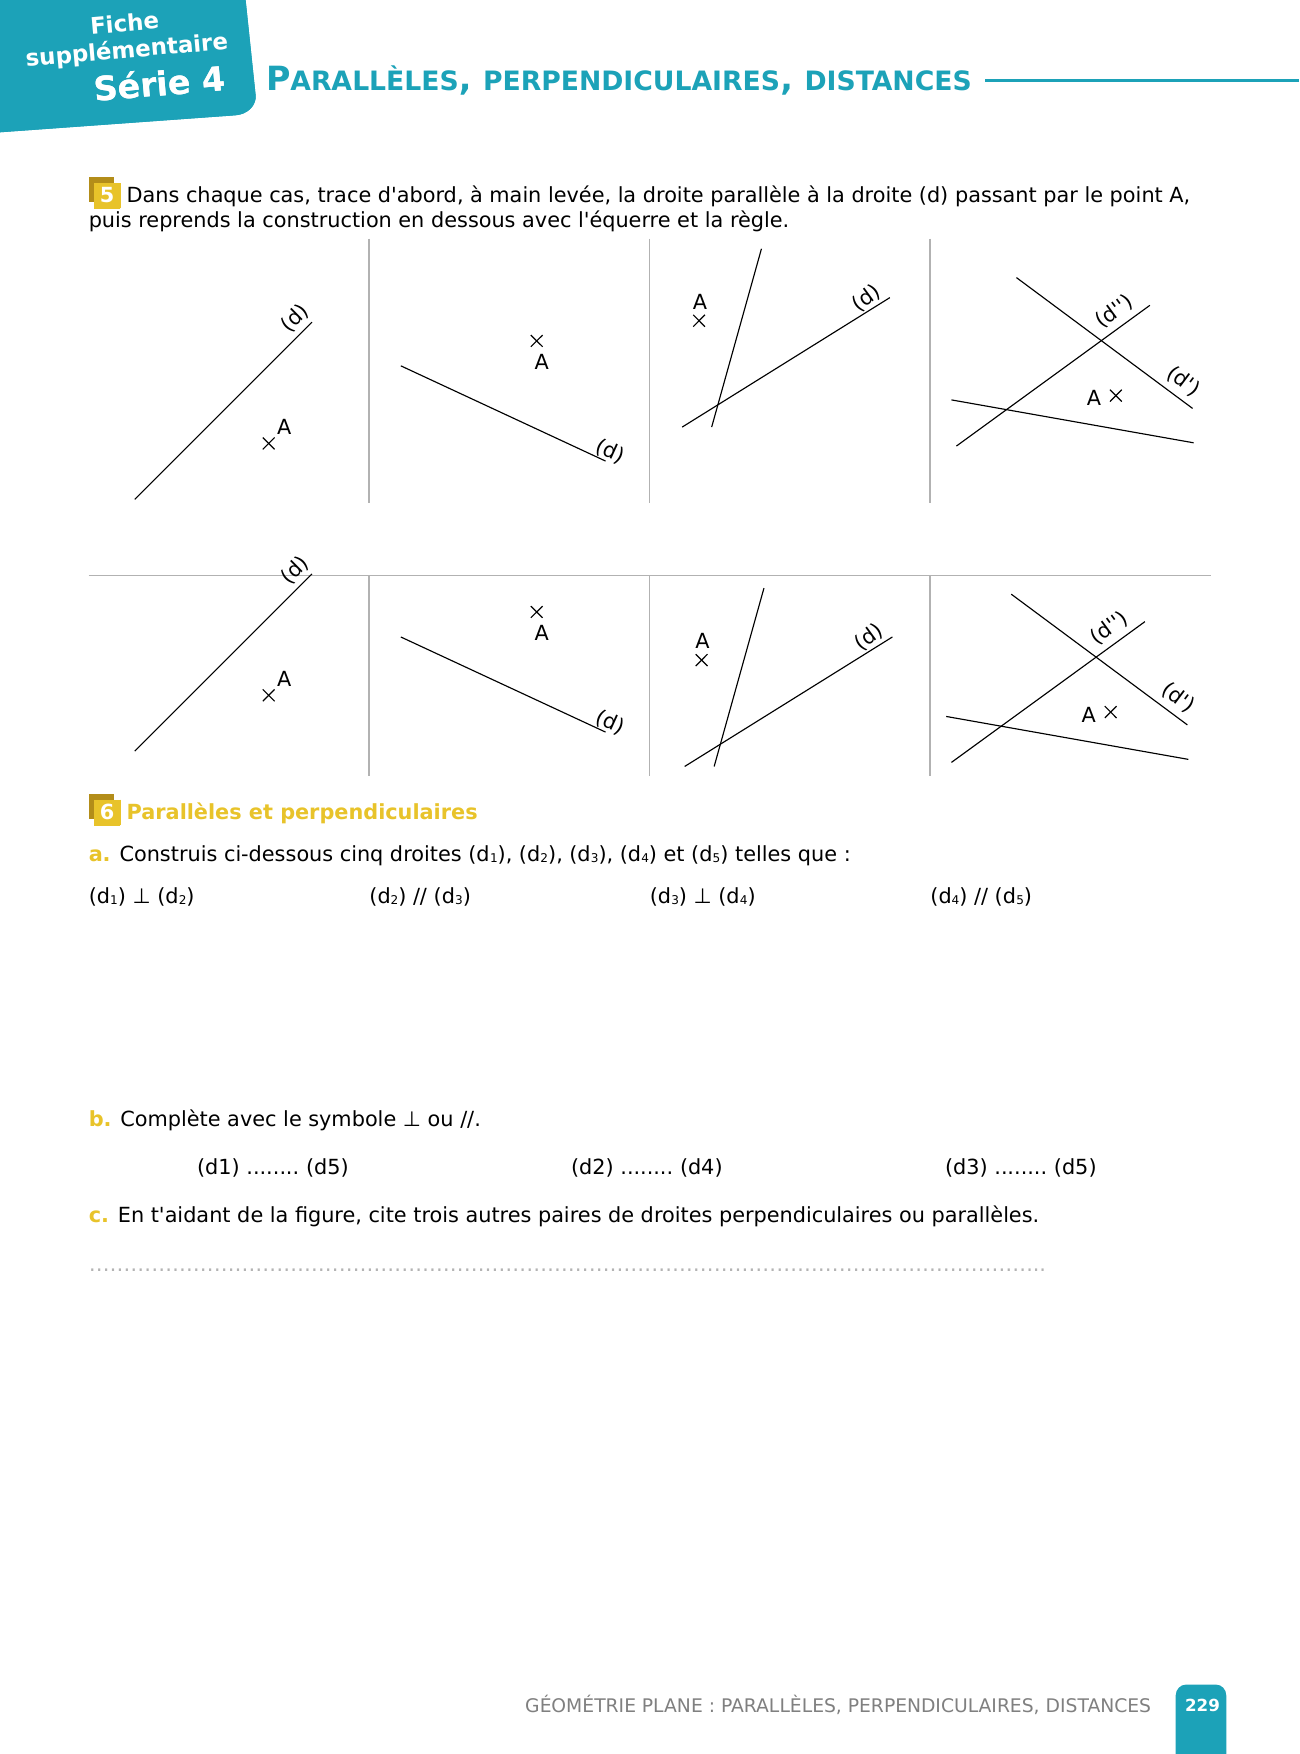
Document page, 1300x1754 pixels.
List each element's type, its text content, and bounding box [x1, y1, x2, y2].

list En t'aidant de la figure, cite trois autres paires de droites perpendiculaires ou parallèles. [88, 1203, 1211, 1227]
table_header [931, 576, 1211, 776]
subtitle (d1) ⊥ (d2) [88, 884, 363, 909]
list Complète avec le symbole ⊥ ou //. [88, 1107, 1211, 1131]
table_header [650, 239, 929, 503]
text ………………………………………………………………………………………………………………………... [88, 1239, 1211, 1280]
table_header [931, 239, 1211, 503]
subtitle Dans chaque cas, trace d'abord, à main levée, la droite parallèle à la droite (d) passant par le point A, puis reprends la construction en dessous avec l'équerre et la règle. [88, 177, 1211, 232]
subtitle (d4) // (d5) [930, 884, 1205, 909]
table_header [89, 239, 368, 503]
subtitle (d2) // (d3) [369, 884, 644, 909]
subtitle (d3) ⊥ (d4) [649, 884, 924, 909]
table_header [89, 576, 368, 776]
table_header [650, 576, 929, 776]
table_header (d3) ........ (d5) [837, 1143, 1211, 1191]
table_header (d2) ........ (d4) [463, 1143, 837, 1191]
table_header (d1) ........ (d5) [89, 1143, 462, 1191]
list Construis ci-dessous cinq droites (d1), (d2), (d3), (d4) et (d5) telles que : [88, 842, 1211, 867]
table_header [370, 576, 649, 776]
table_header [370, 239, 649, 503]
subtitle Parallèles et perpendiculaires [114, 794, 1211, 825]
